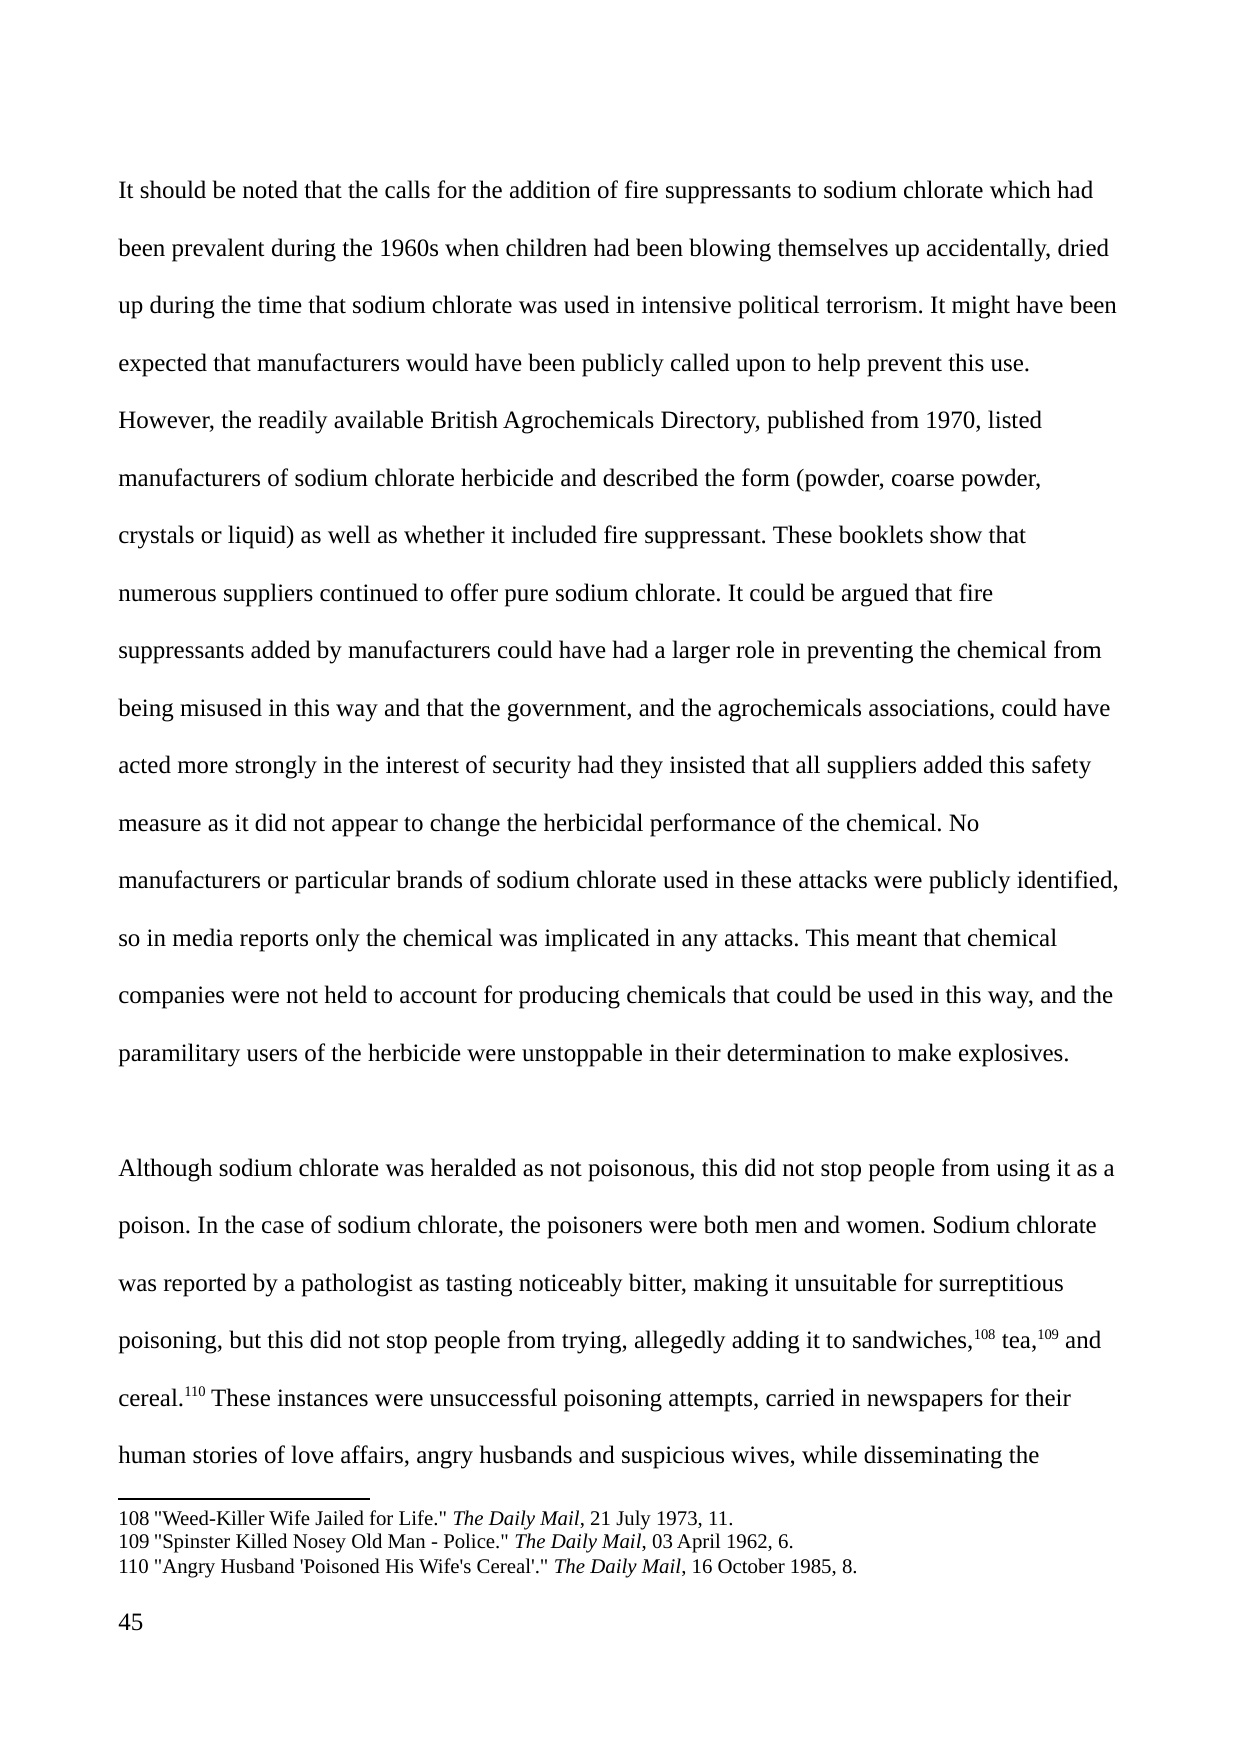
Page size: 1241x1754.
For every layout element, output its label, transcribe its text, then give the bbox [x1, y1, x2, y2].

text "Angry Husband 'Poisoned His Wife's Cereal'." The Daily Mail, 16 October 1985, 8. [118, 1553, 1122, 1578]
text Although sodium chlorate was heralded as not poisonous, this did not stop people from using it as a poison. In the case of sodium chlorate, the poisoners were both men and women. Sodium chlorate was reported by a pathologist as tasting noticeably bitter, making it unsuitable for surreptitious poisoning, but this did not stop people from trying, allegedly adding it to sandwiches, tea, and cereal. These instances were unsuccessful poisoning attempts, carried in newspapers for their human stories of love affairs, angry husbands and suspicious wives, while disseminating the [118, 1153, 1122, 1469]
text "Spinster Killed Nosey Old Man - Police." The Daily Mail, 03 April 1962, 6. [118, 1529, 1122, 1553]
text It should be noted that the calls for the addition of fire suppressants to sodium chlorate which had been prevalent during the 1960s when children had been blowing themselves up accidentally, dried up during the time that sodium chlorate was used in intensive political terrorism. It might have been expected that manufacturers would have been publicly called upon to help prevent this use. However, the readily available British Agrochemicals Directory, published from 1970, listed manufacturers of sodium chlorate herbicide and described the form (powder, coarse powder, crystals or liquid) as well as whether it included fire suppressant. These booklets show that numerous suppliers continued to offer pure sodium chlorate. It could be argued that fire suppressants added by manufacturers could have had a larger role in preventing the chemical from being misused in this way and that the government, and the agrochemicals associations, could have acted more strongly in the interest of security had they insisted that all suppliers added this safety measure as it did not appear to change the herbicidal performance of the chemical. No manufacturers or particular brands of sodium chlorate used in these attacks were publicly identified, so in media reports only the chemical was implicated in any attacks. This meant that chemical companies were not held to account for producing chemicals that could be used in this way, and the paramilitary users of the herbicide were unstoppable in their determination to make explosives. [118, 176, 1122, 1067]
text "Weed-Killer Wife Jailed for Life." The Daily Mail, 21 July 1973, 11. [118, 1505, 1122, 1529]
